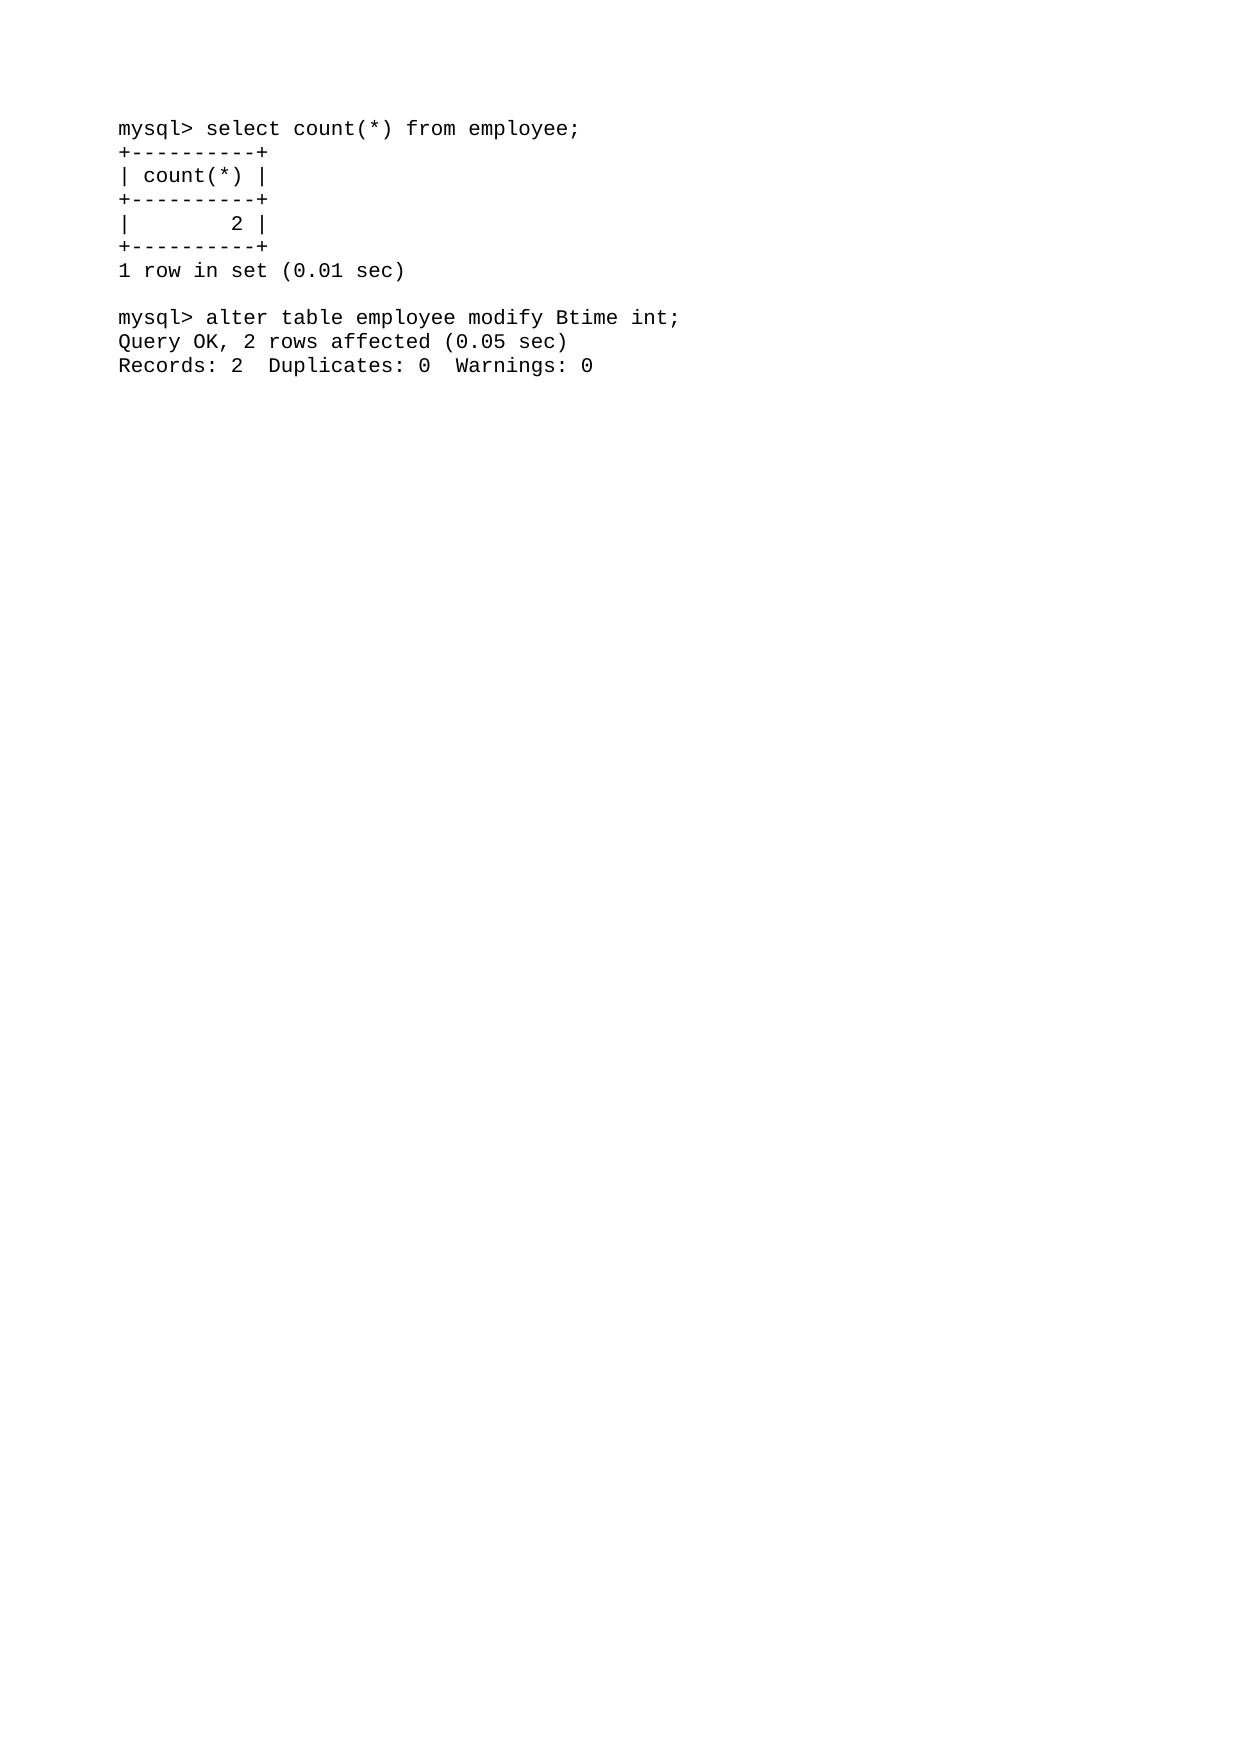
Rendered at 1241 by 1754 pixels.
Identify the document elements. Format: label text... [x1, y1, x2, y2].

text | 2 | [118, 213, 1122, 236]
text | count(*) | [118, 165, 1122, 189]
text +----------+ [118, 142, 1122, 165]
text Records: 2 Duplicates: 0 Warnings: 0 [118, 354, 1122, 378]
text 1 row in set (0.01 sec) [118, 260, 1122, 284]
text mysql> select count(*) from employee; [118, 118, 1122, 142]
text +----------+ [118, 236, 1122, 260]
text +----------+ [118, 189, 1122, 213]
text Query OK, 2 rows affected (0.05 sec) [118, 331, 1122, 354]
text mysql> alter table employee modify Btime int; [118, 307, 1122, 331]
